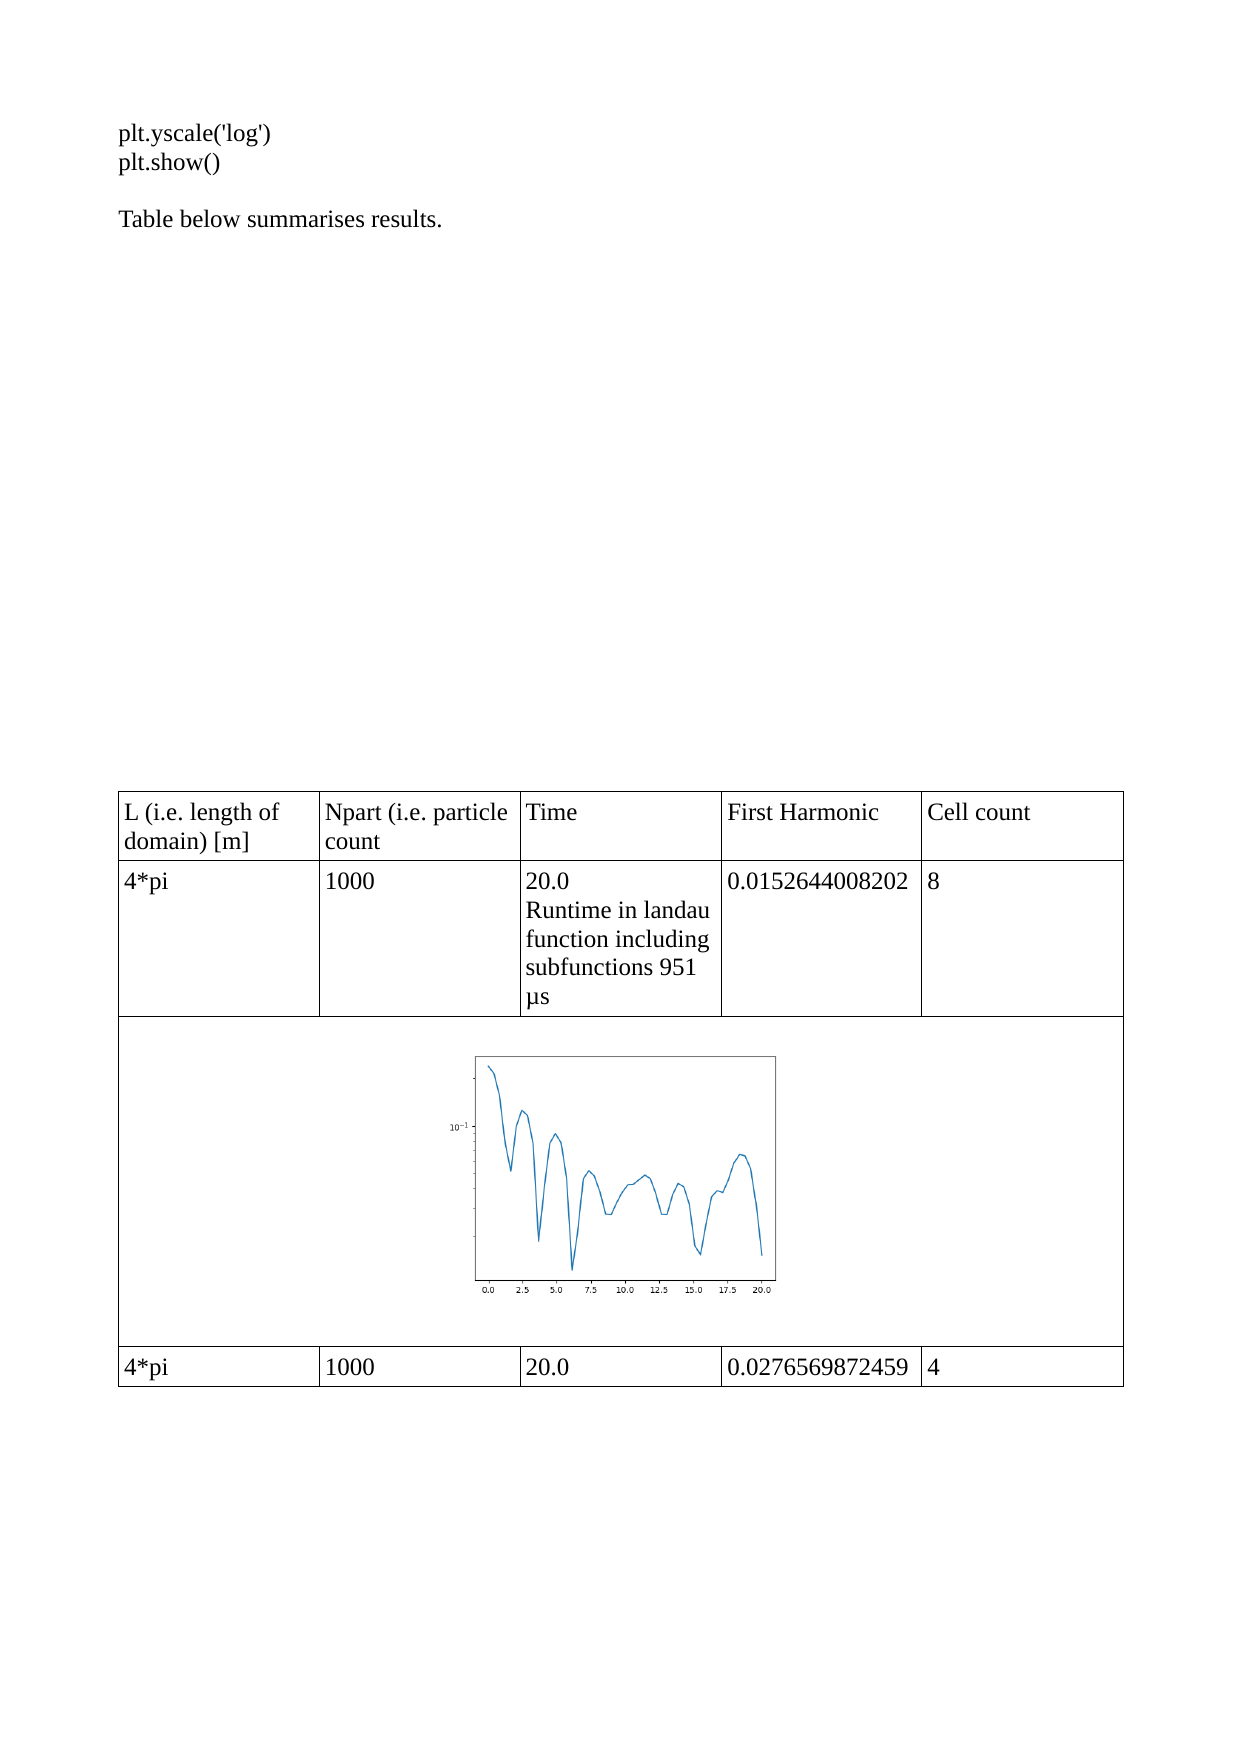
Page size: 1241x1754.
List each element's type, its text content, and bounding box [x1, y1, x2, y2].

table_header Cell count [922, 792, 1123, 860]
table_cell 1000 [320, 1347, 520, 1386]
table_cell [119, 1017, 1123, 1346]
table_cell 4*pi [119, 1347, 319, 1386]
text plt.yscale('log') [118, 118, 1122, 147]
table_cell 1000 [320, 861, 520, 1016]
table_cell 8 [922, 861, 1123, 1016]
table_cell 4 [922, 1347, 1123, 1386]
table_cell 0.0152644008202 [722, 861, 921, 1016]
text plt.show() [118, 147, 1122, 176]
table_header L (i.e. length of domain) [m] [119, 792, 319, 860]
table_header Time [521, 792, 721, 860]
table_cell 20.0 Runtime in landau function including subfunctions 951 µs [521, 861, 721, 1016]
table_cell 20.0 [521, 1347, 721, 1386]
table_header First Harmonic [722, 792, 921, 860]
table_cell 0.0276569872459 [722, 1347, 921, 1386]
text Table below summarises results. [118, 204, 1122, 233]
table_header Npart (i.e. particle count [320, 792, 520, 860]
table_cell 4*pi [119, 861, 319, 1016]
picture [427, 1021, 814, 1312]
